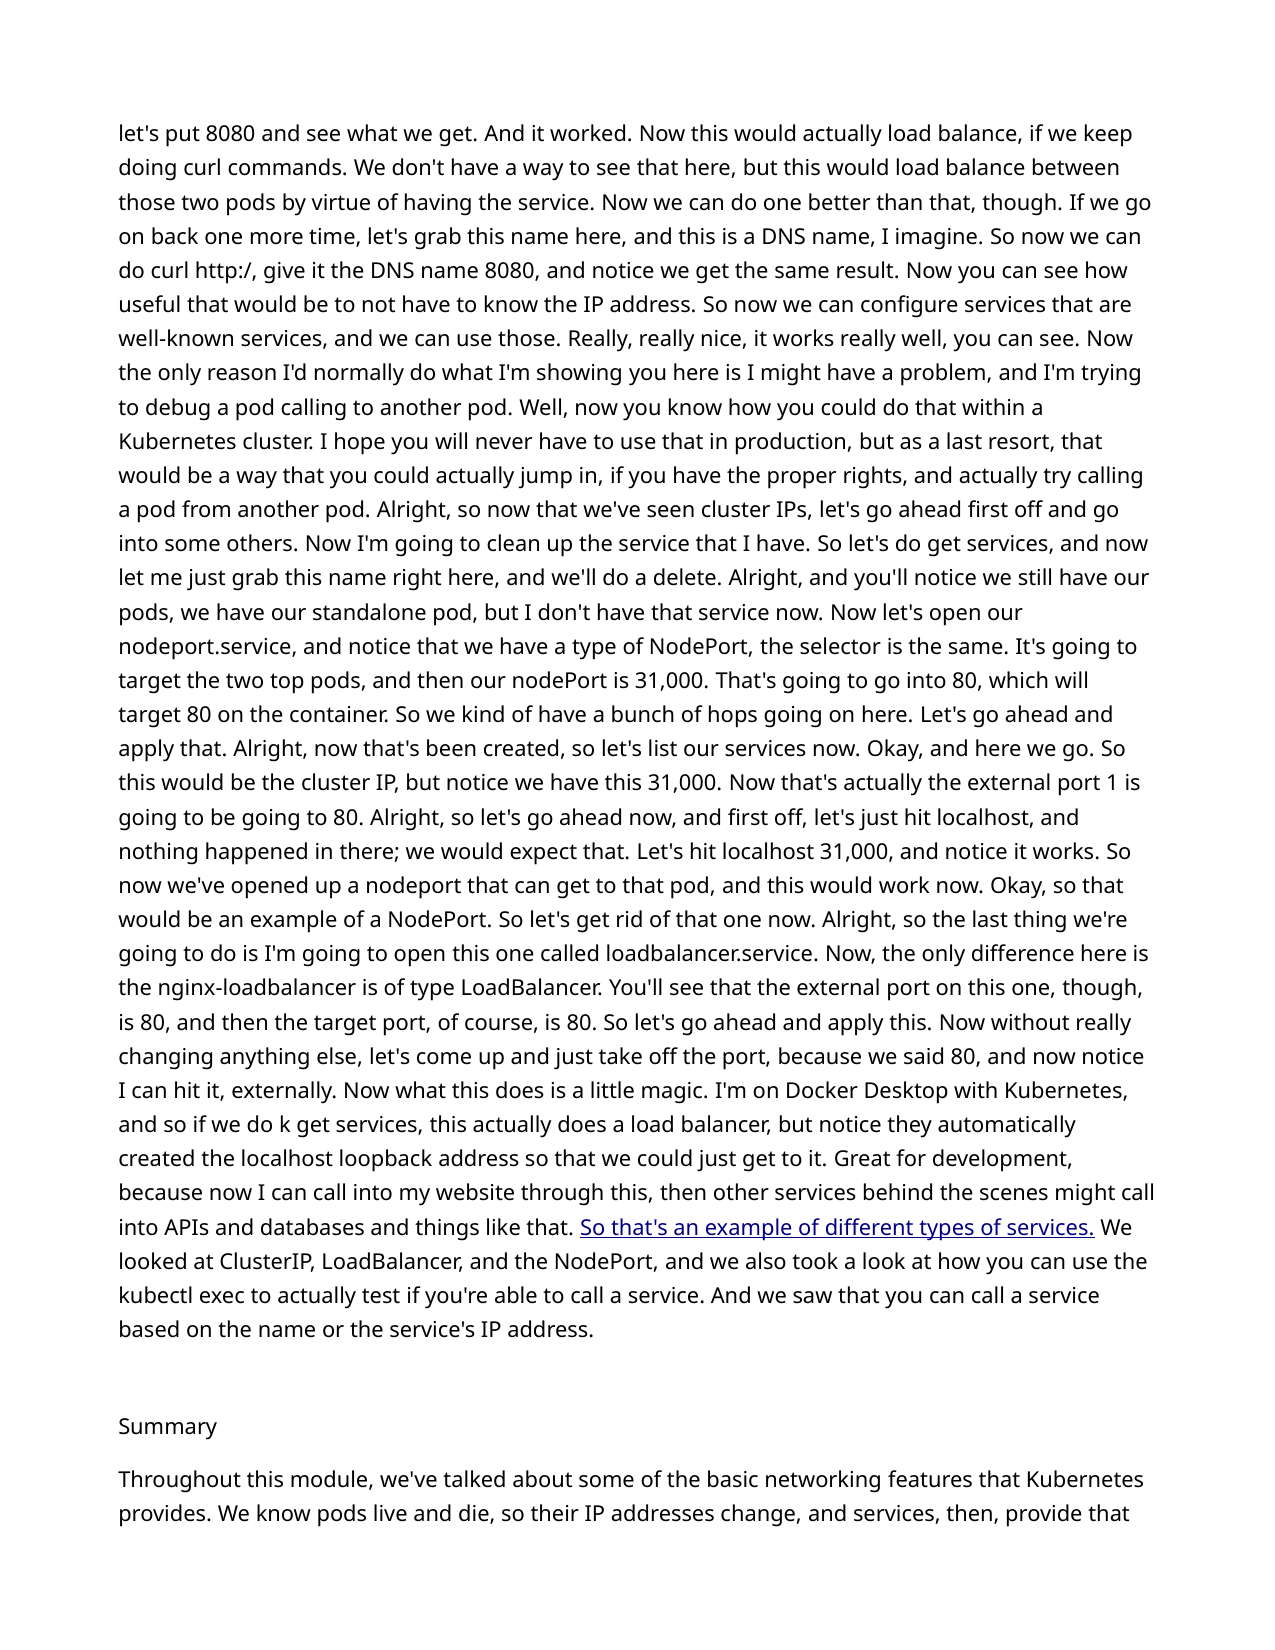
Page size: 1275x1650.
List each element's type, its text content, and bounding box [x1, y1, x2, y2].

text Throughout this module, we've talked about some of the basic networking features that Kubernetes provides. We know pods live and die, so their IP addresses change, and services, then, provide that [118, 1464, 1157, 1528]
subtitle Summary [118, 1411, 1157, 1440]
text let's put 8080 and see what we get. And it worked. Now this would actually load balance, if we keep doing curl commands. We don't have a way to see that here, but this would load balance between those two pods by virtue of having the service. Now we can do one better than that, though. If we go on back one more time, let's grab this name here, and this is a DNS name, I imagine. So now we can do curl http:/, give it the DNS name 8080, and notice we get the same result. Now you can see how useful that would be to not have to know the IP address. So now we can configure services that are well‑known services, and we can use those. Really, really nice, it works really well, you can see. Now the only reason I'd normally do what I'm showing you here is I might have a problem, and I'm trying to debug a pod calling to another pod. Well, now you know how you could do that within a Kubernetes cluster. I hope you will never have to use that in production, but as a last resort, that would be a way that you could actually jump in, if you have the proper rights, and actually try calling a pod from another pod. Alright, so now that we've seen cluster IPs, let's go ahead first off and go into some others. Now I'm going to clean up the service that I have. So let's do get services, and now let me just grab this name right here, and we'll do a delete. Alright, and you'll notice we still have our pods, we have our standalone pod, but I don't have that service now. Now let's open our nodeport.service, and notice that we have a type of NodePort, the selector is the same. It's going to target the two top pods, and then our nodePort is 31,000. That's going to go into 80, which will target 80 on the container. So we kind of have a bunch of hops going on here. Let's go ahead and apply that. Alright, now that's been created, so let's list our services now. Okay, and here we go. So this would be the cluster IP, but notice we have this 31,000. Now that's actually the external port 1 is going to be going to 80. Alright, so let's go ahead now, and first off, let's just hit localhost, and nothing happened in there; we would expect that. Let's hit localhost 31,000, and notice it works. So now we've opened up a nodeport that can get to that pod, and this would work now. Okay, so that would be an example of a NodePort. So let's get rid of that one now. Alright, so the last thing we're going to do is I'm going to open this one called loadbalancer.service. Now, the only difference here is the nginx‑loadbalancer is of type LoadBalancer. You'll see that the external port on this one, though, is 80, and then the target port, of course, is 80. So let's go ahead and apply this. Now without really changing anything else, let's come up and just take off the port, because we said 80, and now notice I can hit it, externally. Now what this does is a little magic. I'm on Docker Desktop with Kubernetes, and so if we do k get services, this actually does a load balancer, but notice they automatically created the localhost loopback address so that we could just get to it. Great for development, because now I can call into my website through this, then other services behind the scenes might call into APIs and databases and things like that. So that's an example of different types of services. We looked at ClusterIP, LoadBalancer, and the NodePort, and we also took a look at how you can use the kubectl exec to actually test if you're able to call a service. And we saw that you can call a service based on the name or the service's IP address. [118, 118, 1157, 1344]
